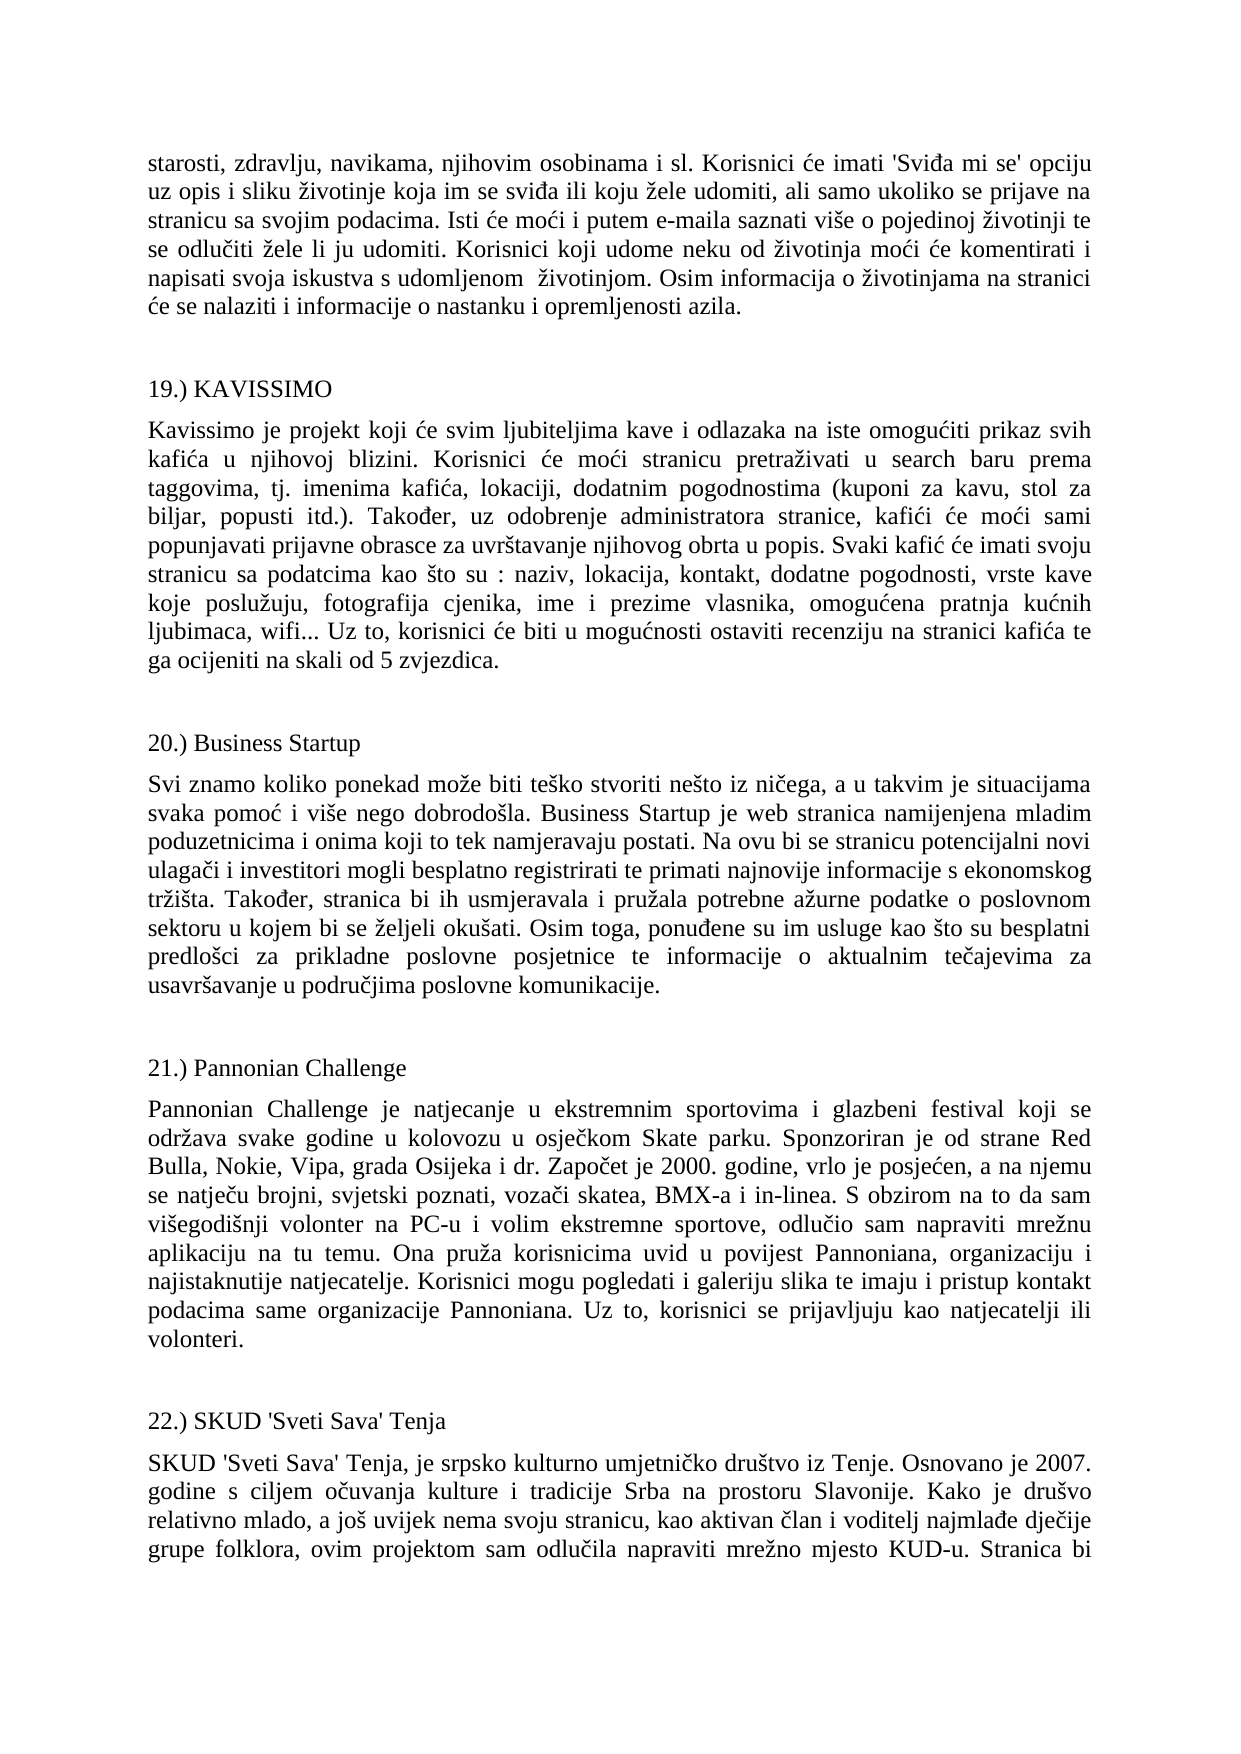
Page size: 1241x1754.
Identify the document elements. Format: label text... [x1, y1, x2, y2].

text 19.) KAVISSIMO [148, 374, 1093, 403]
text 20.) Business Startup [148, 728, 1093, 756]
text 22.) SKUD 'Sveti Sava' Tenja [148, 1406, 1093, 1435]
text 21.) Pannonian Challenge [148, 1053, 1093, 1081]
text starosti, zdravlju, navikama, njihovim osobinama i sl. Korisnici će imati 'Sviđa mi se' opciju uz opis i sliku životinje koja im se sviđa ili koju žele udomiti, ali samo ukoliko se prijave na stranicu sa svojim podacima. Isti će moći i putem e-maila saznati više o pojedinoj životinji te se odlučiti žele li ju udomiti. Korisnici koji udome neku od životinja moći će komentirati i napisati svoja iskustva s udomljenom životinjom. Osim informacija o životinjama na stranici će se nalaziti i informacije o nastanku i opremljenosti azila. [148, 148, 1093, 320]
text Kavissimo je projekt koji će svim ljubiteljima kave i odlazaka na iste omogućiti prikaz svih kafića u njihovoj blizini. Korisnici će moći stranicu pretraživati u search baru prema taggovima, tj. imenima kafića, lokaciji, dodatnim pogodnostima (kuponi za kavu, stol za biljar, popusti itd.). Također, uz odobrenje administratora stranice, kafići će moći sami popunjavati prijavne obrasce za uvrštavanje njihovog obrta u popis. Svaki kafić će imati svoju stranicu sa podatcima kao što su : naziv, lokacija, kontakt, dodatne pogodnosti, vrste kave koje poslužuju, fotografija cjenika, ime i prezime vlasnika, omogućena pratnja kućnih ljubimaca, wifi... Uz to, korisnici će biti u mogućnosti ostaviti recenziju na stranici kafića te ga ocijeniti na skali od 5 zvjezdica. [148, 415, 1093, 674]
text Svi znamo koliko ponekad može biti teško stvoriti nešto iz ničega, a u takvim je situacijama svaka pomoć i više nego dobrodošla. Business Startup je web stranica namijenjena mladim poduzetnicima i onima koji to tek namjeravaju postati. Na ovu bi se stranicu potencijalni novi ulagači i investitori mogli besplatno registrirati te primati najnovije informacije s ekonomskog tržišta. Također, stranica bi ih usmjeravala i pružala potrebne ažurne podatke o poslovnom sektoru u kojem bi se željeli okušati. Osim toga, ponuđene su im usluge kao što su besplatni predlošci za prikladne poslovne posjetnice te informacije o aktualnim tečajevima za usavršavanje u područjima poslovne komunikacije. [148, 769, 1093, 999]
text Pannonian Challenge je natjecanje u ekstremnim sportovima i glazbeni festival koji se održava svake godine u kolovozu u osječkom Skate parku. Sponzoriran je od strane Red Bulla, Nokie, Vipa, grada Osijeka i dr. Započet je 2000. godine, vrlo je posjećen, a na njemu se natječu brojni, svjetski poznati, vozači skatea, BMX-a i in-linea. S obzirom na to da sam višegodišnji volonter na PC-u i volim ekstremne sportove, odlučio sam napraviti mrežnu aplikaciju na tu temu. Ona pruža korisnicima uvid u povijest Pannoniana, organizaciju i najistaknutije natjecatelje. Korisnici mogu pogledati i galeriju slika te imaju i pristup kontakt podacima same organizacije Pannoniana. Uz to, korisnici se prijavljuju kao natjecatelji ili volonteri. [148, 1094, 1093, 1353]
text SKUD 'Sveti Sava' Tenja, je srpsko kulturno umjetničko društvo iz Tenje. Osnovano je 2007. godine s ciljem očuvanja kulture i tradicije Srba na prostoru Slavonije. Kako je drušvo relativno mlado, a još uvijek nema svoju stranicu, kao aktivan član i voditelj najmlađe dječije grupe folklora, ovim projektom sam odlučila napraviti mrežno mjesto KUD-u. Stranica bi [148, 1448, 1093, 1563]
